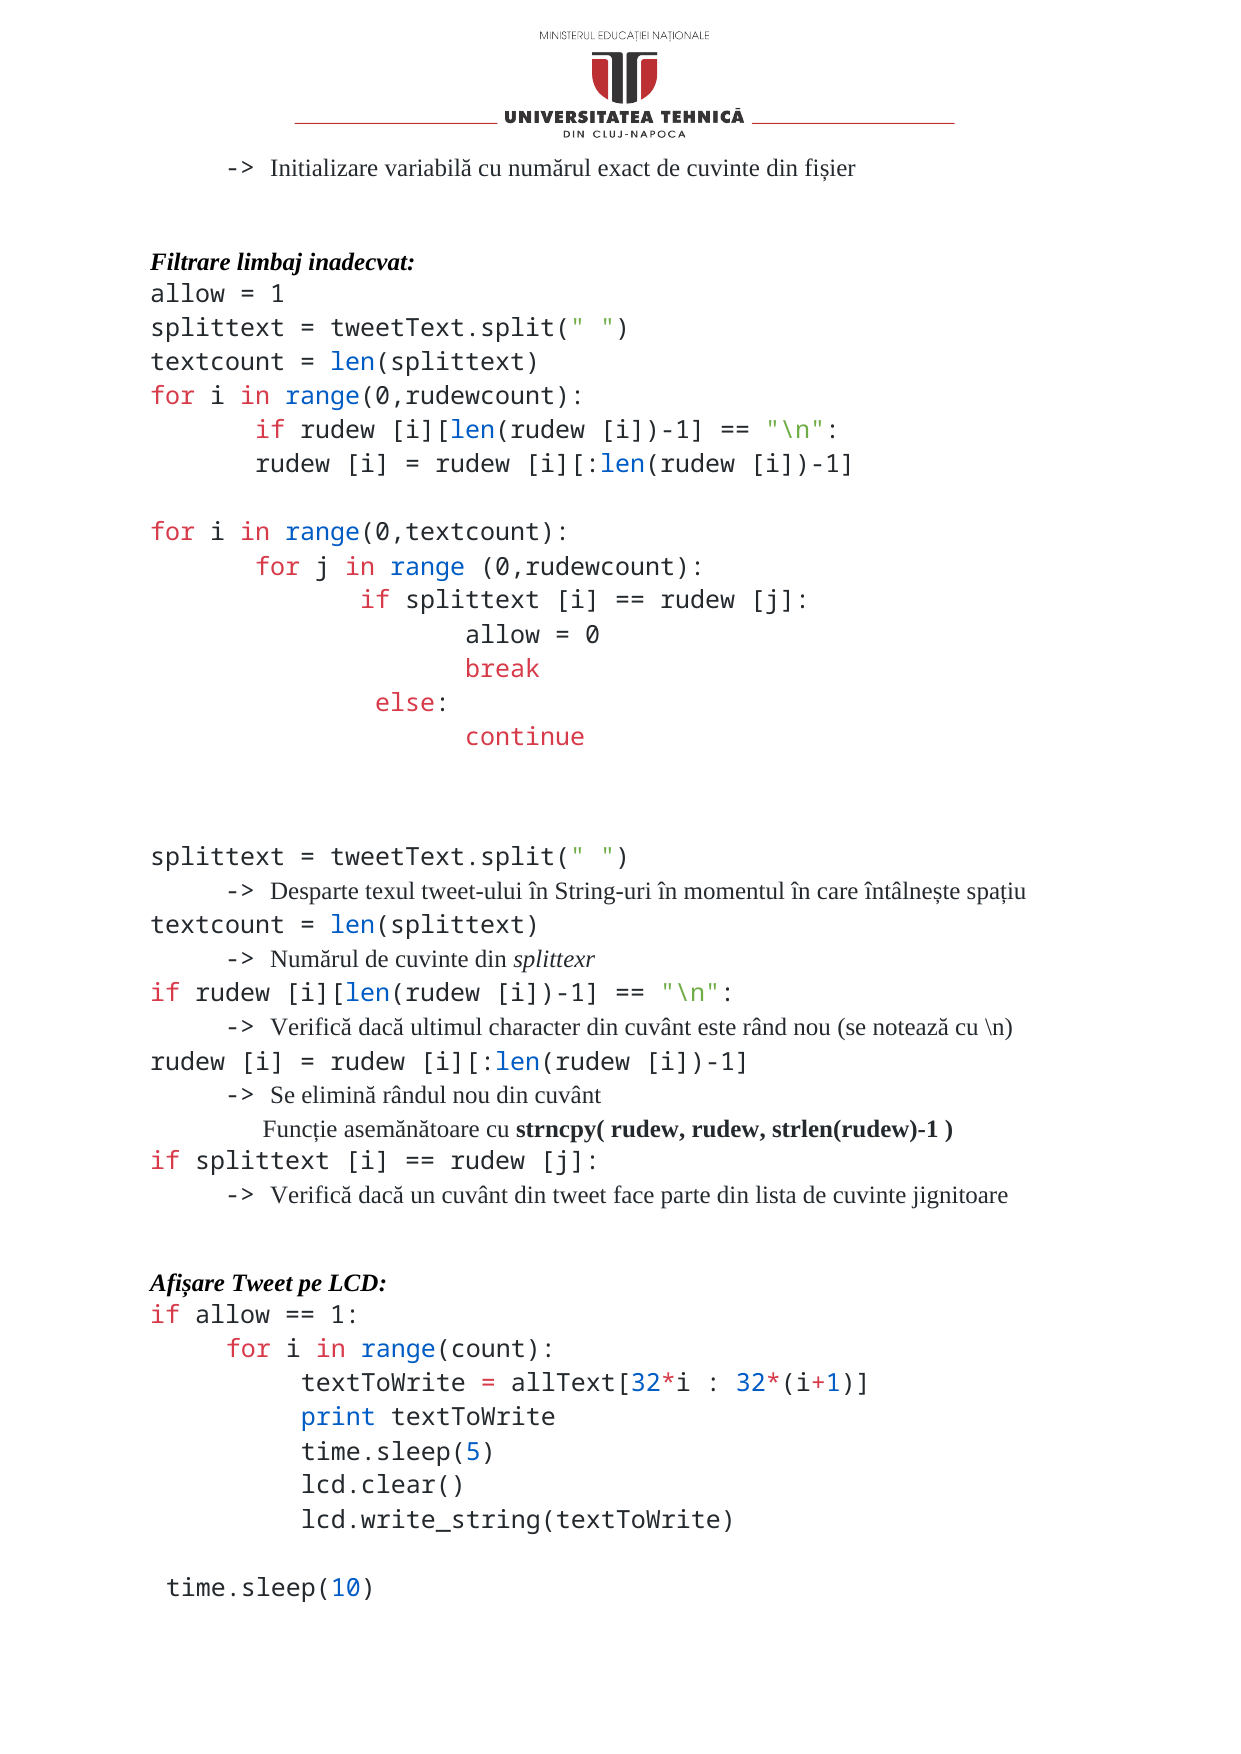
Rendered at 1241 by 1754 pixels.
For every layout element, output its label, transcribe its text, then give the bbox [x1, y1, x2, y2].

text continue [150, 718, 1090, 752]
text -> Verifică dacă un cuvânt din tweet face parte din lista de cuvinte jignitoare [150, 1177, 1090, 1211]
text allow = 1 [150, 276, 1090, 310]
text else: [150, 684, 1090, 718]
text -> Desparte texul tweet-ului în String-uri în momentul în care întâlnește spațiu [150, 873, 1090, 907]
text if rudew [i][len(rudew [i])-1] == "\n": [150, 412, 1090, 446]
text rudew [i] = rudew [i][:len(rudew [i])-1] [150, 1043, 1090, 1077]
text splittext = tweetText.split(" ") [150, 310, 1090, 344]
table_cell textToWrite = allText[32*i : 32*(i+1)] [150, 1365, 1169, 1399]
table_cell time.sleep(10) [150, 1569, 1169, 1603]
table_cell [150, 1535, 1169, 1569]
text allow = 0 [150, 616, 1090, 650]
table_cell print textToWrite [150, 1399, 1169, 1433]
text if splittext [i] == rudew [j]: [150, 1142, 1090, 1177]
text for j in range (0,rudewcount): [150, 548, 1090, 582]
text -> Numărul de cuvinte din splittexr [150, 941, 1090, 975]
table_cell time.sleep(5) [150, 1433, 1169, 1467]
text splittext = tweetText.split(" ") [150, 839, 1090, 873]
text break [150, 650, 1090, 684]
table_header for i in range(count): [150, 1331, 1169, 1365]
text for i in range(0,textcount): [150, 514, 1090, 548]
text if rudew [i][len(rudew [i])-1] == "\n": [150, 975, 1090, 1009]
table_cell lcd.clear() [150, 1467, 1169, 1501]
text if allow == 1: [150, 1297, 1090, 1331]
text if splittext [i] == rudew [j]: [150, 582, 1090, 616]
text for i in range(0,rudewcount): [150, 378, 1090, 412]
text textcount = len(splittext) [150, 907, 1090, 941]
table_cell lcd.write_string(textToWrite) [150, 1501, 1169, 1535]
text -> Verifică dacă ultimul character din cuvânt este rând nou (se notează cu \n) [150, 1009, 1090, 1043]
text Afișare Tweet pe LCD: [150, 1268, 1090, 1297]
text rudew [i] = rudew [i][:len(rudew [i])-1] [150, 446, 1090, 480]
text Filtrare limbaj inadecvat: [150, 247, 1090, 276]
text -> Se elimină rândul nou din cuvânt Funcție asemănătoare cu strncpy( rudew, rudew, strlen(rudew)-1 ) [150, 1077, 1090, 1142]
text -> Initializare variabilă cu numărul exact de cuvinte din fișier [150, 150, 1090, 184]
text textcount = len(splittext) [150, 344, 1090, 378]
